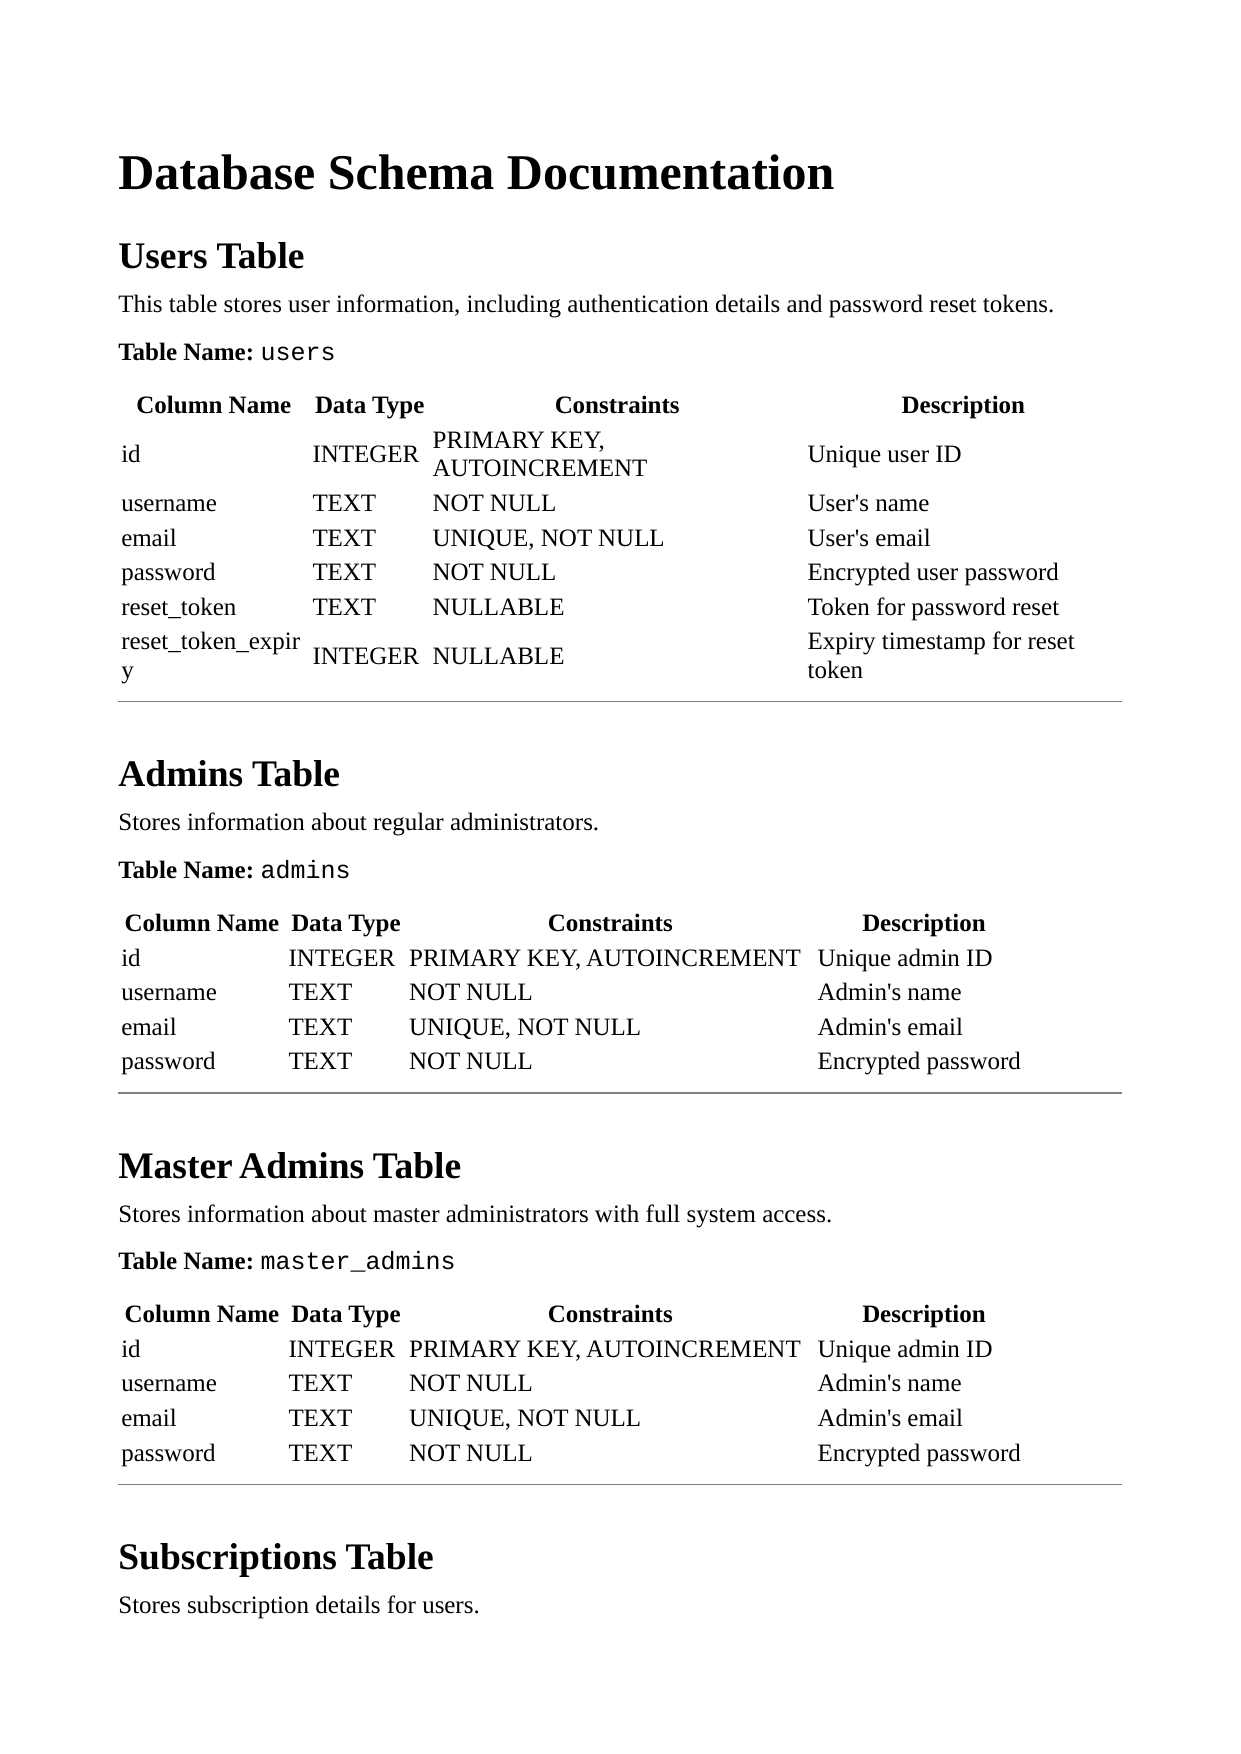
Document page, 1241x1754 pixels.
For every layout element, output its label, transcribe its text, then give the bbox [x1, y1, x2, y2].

table_cell id [118, 940, 285, 974]
text This table stores user information, including authentication details and password reset tokens. [118, 289, 1122, 318]
table_header Description [815, 905, 1033, 940]
table_header Constraints [430, 387, 804, 422]
text Stores subscription details for users. [118, 1590, 1122, 1619]
table_cell PRIMARY KEY, AUTOINCREMENT [430, 422, 804, 485]
table_header Data Type [285, 1296, 406, 1331]
table_cell TEXT [285, 974, 406, 1009]
text Table Name: users [118, 337, 1122, 368]
subtitle Subscriptions Table [118, 1534, 1122, 1577]
table_cell username [118, 974, 285, 1009]
table_cell UNIQUE, NOT NULL [430, 520, 804, 554]
table_cell TEXT [285, 1009, 406, 1043]
table_cell NOT NULL [406, 1435, 814, 1469]
table_header Data Type [285, 905, 406, 940]
table_cell username [118, 485, 309, 520]
table_cell PRIMARY KEY, AUTOINCREMENT [406, 940, 814, 974]
table_header Constraints [406, 1296, 814, 1331]
table_cell NOT NULL [406, 974, 814, 1009]
table_cell reset_token_expiry [118, 624, 309, 687]
table_header Description [815, 1296, 1033, 1331]
text Stores information about master administrators with full system access. [118, 1199, 1122, 1227]
text Stores information about regular administrators. [118, 807, 1122, 836]
table_header Column Name [118, 905, 285, 940]
table_cell User's name [805, 485, 1122, 520]
table_cell Encrypted password [815, 1044, 1033, 1078]
table_cell id [118, 1331, 285, 1366]
table_cell email [118, 1400, 285, 1435]
table_cell Encrypted user password [805, 554, 1122, 589]
subtitle Database Schema Documentation [118, 143, 1122, 201]
table_cell TEXT [309, 520, 429, 554]
table_cell NOT NULL [406, 1044, 814, 1078]
table_cell UNIQUE, NOT NULL [406, 1009, 814, 1043]
table_cell email [118, 1009, 285, 1043]
table_header Constraints [406, 905, 814, 940]
table_cell id [118, 422, 309, 485]
table_cell Expiry timestamp for reset token [805, 624, 1122, 687]
subtitle Users Table [118, 234, 1122, 277]
table_cell TEXT [285, 1400, 406, 1435]
table_cell Admin's name [815, 974, 1033, 1009]
table_cell NOT NULL [406, 1366, 814, 1400]
text Table Name: admins [118, 855, 1122, 886]
table_cell Admin's name [815, 1366, 1033, 1400]
subtitle Master Admins Table [118, 1143, 1122, 1186]
table_cell INTEGER [285, 1331, 406, 1366]
table_cell Admin's email [815, 1400, 1033, 1435]
table_cell PRIMARY KEY, AUTOINCREMENT [406, 1331, 814, 1366]
table_cell password [118, 554, 309, 589]
table_cell INTEGER [285, 940, 406, 974]
table_cell User's email [805, 520, 1122, 554]
table_cell Encrypted password [815, 1435, 1033, 1469]
table_cell NOT NULL [430, 485, 804, 520]
text Table Name: master_admins [118, 1246, 1122, 1277]
table_cell reset_token [118, 589, 309, 623]
table_cell NOT NULL [430, 554, 804, 589]
table_header Data Type [309, 387, 429, 422]
table_cell password [118, 1435, 285, 1469]
table_cell TEXT [285, 1366, 406, 1400]
table_cell INTEGER [309, 422, 429, 485]
table_cell NULLABLE [430, 624, 804, 687]
table_cell username [118, 1366, 285, 1400]
table_cell TEXT [309, 485, 429, 520]
table_cell Unique admin ID [815, 940, 1033, 974]
table_header Column Name [118, 1296, 285, 1331]
table_cell Unique admin ID [815, 1331, 1033, 1366]
table_cell TEXT [309, 554, 429, 589]
table_cell email [118, 520, 309, 554]
table_cell Admin's email [815, 1009, 1033, 1043]
table_cell INTEGER [309, 624, 429, 687]
table_cell NULLABLE [430, 589, 804, 623]
table_cell TEXT [309, 589, 429, 623]
table_cell TEXT [285, 1435, 406, 1469]
table_header Column Name [118, 387, 309, 422]
subtitle Admins Table [118, 752, 1122, 795]
table_cell UNIQUE, NOT NULL [406, 1400, 814, 1435]
table_cell password [118, 1044, 285, 1078]
table_cell TEXT [285, 1044, 406, 1078]
table_cell Unique user ID [805, 422, 1122, 485]
table_cell Token for password reset [805, 589, 1122, 623]
table_header Description [805, 387, 1122, 422]
